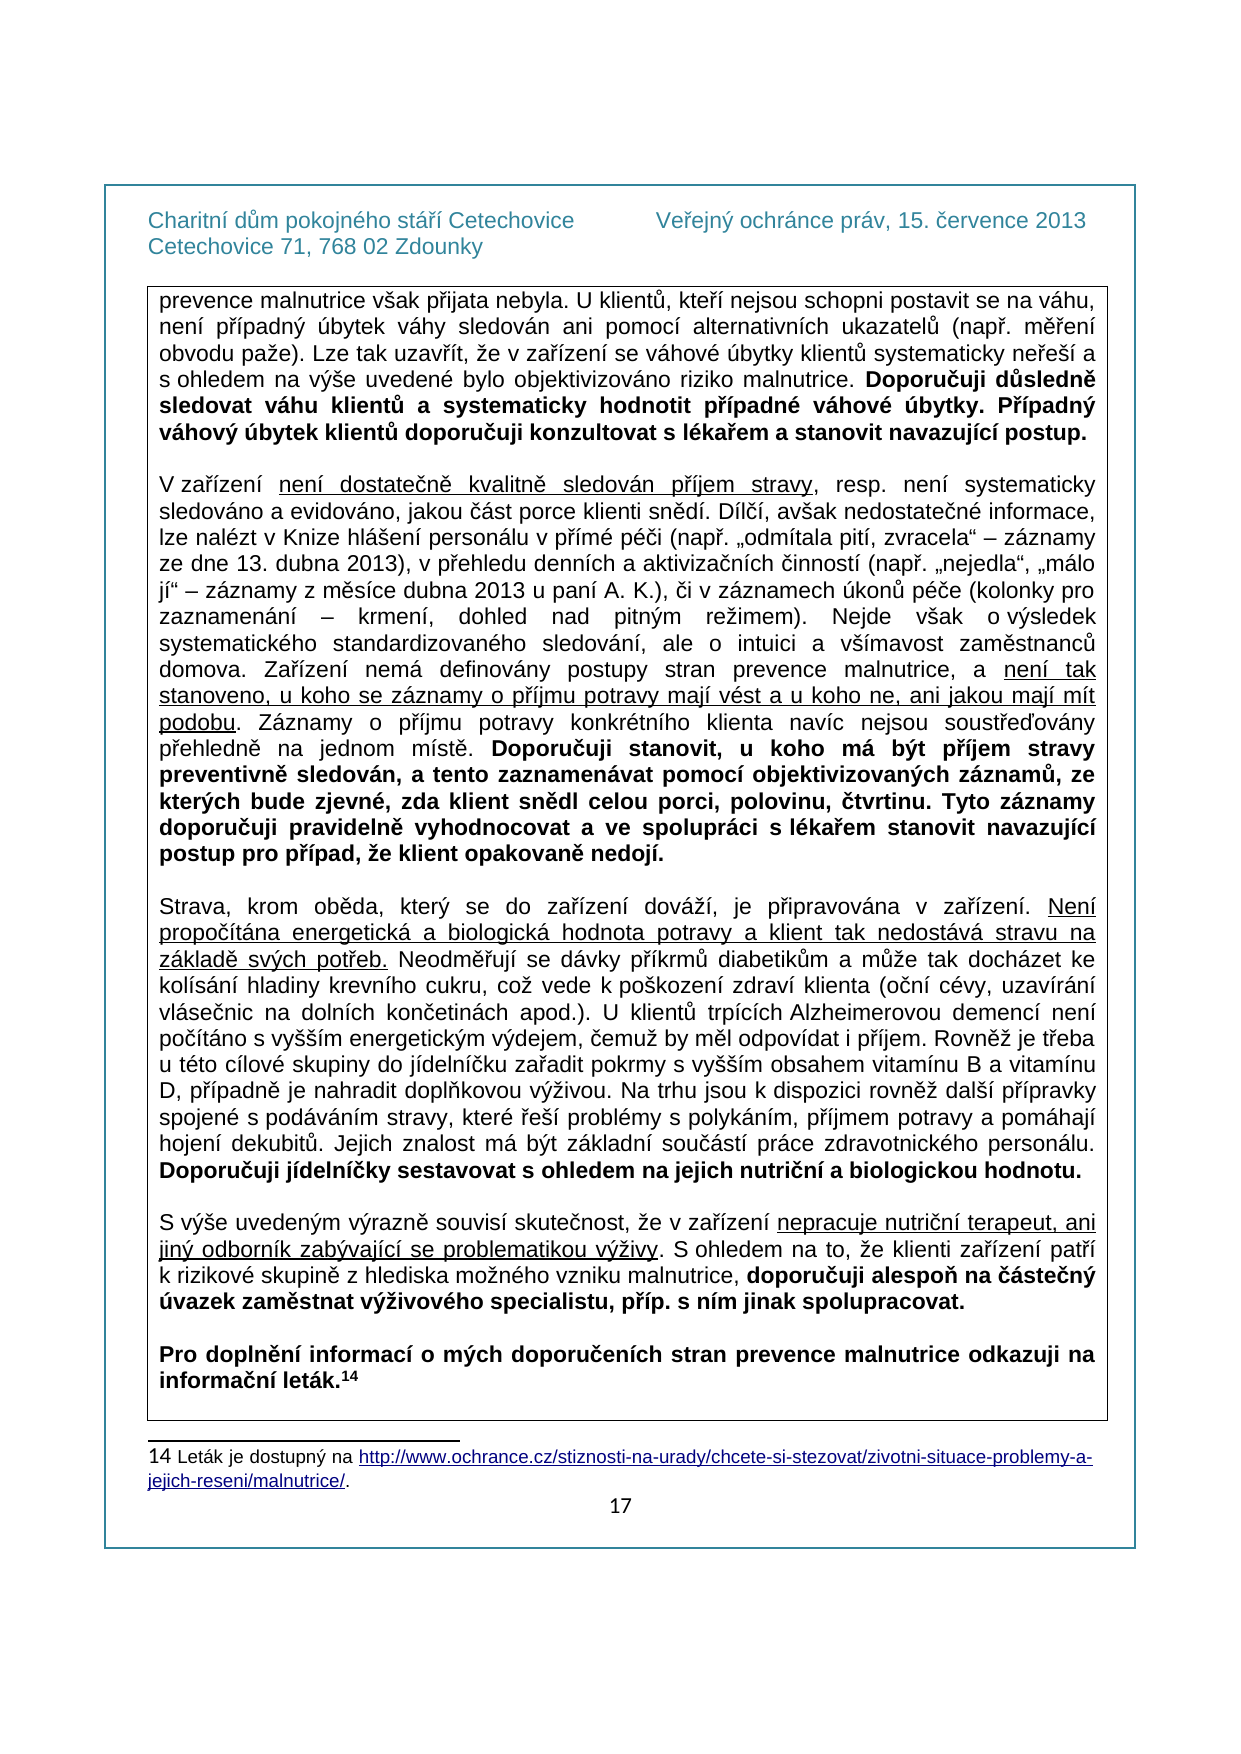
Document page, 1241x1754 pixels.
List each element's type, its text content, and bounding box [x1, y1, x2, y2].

table_cell Ošetřovatelská péče Na základě svých zjištění musím konstatovat, že všeobecné sestry v zařízení nepracují standardním ošetřovatelským procesem, což je pracovní metoda, která má za cíl prevenci, odstranění nebo zmírnění problémů v oblasti potřeb nemocného, a která je pro činnost sestry bez odborného dohledu předpokládána právními předpisy. Ošetřovatelský proces v sobě zahrnuje zhodnocení stavu individuálních potřeb pacienta/klienta nebo skupiny osob, stanovení ošetřovatelských problémů, plánování a realizace ošetřovatelské péče, vyhodnocování účinnosti ošetřovatelské péče a zaznamenávání do zdravotnické dokumentace.,, Pokud v domově není ošetřovatelská péče poskytována dle zásad stanovených pro ošetřovatelský proces, je postupováno nejen v rozporu s právními předpisy, ale takový systém práce představuje riziko špatného zacházení (v citlivých oblastech, jako je neklid, malnutrice, bolest, pády) a hrozbu poškození zdraví klienta – uživatele sociální služby. Doporučuji tedy, aby v zařízení byla ošetřovatelská péče poskytována dle všech pravidel a zásad ošetřovatelského procesu. Dále bylo zjištěno, že vedení zdravotních sester neumí formulovat zadání pro různé aspekty ošetřovatelské péče (sledování příjmu potravy, vážení) a že požadavky na specifickou péči či signály pro ošetřovatelskou péči, které vysílají pracovníci v přímé péči, nejsou dostatečně reflektovány a pracovníkům v přímé péči není poskytována zpětná vazba. Zdravotní sestry rovněž nedostatečně využívají potencionálu pracovníků v přímé péči a nedokážou je vést v rámci ošetřovatelských aspektů jejich práce, kterých je vzhledem ke klientele zařízení skutečně mnoho. Dokumentace Pokud zařízení nepostupuje dle standardního ošetřovatelského procesu, nutně ani ošetřovatelská dokumentace neobsahuje stěžejní záznamy. Ošetřovatelskou dokumentaci tak v zařízení představuje pouze tiskopis základní ošetřovatelské anamnézy a tiskopis „sesterský záznam“, kde jsou zaznamenávány kódy výkonů poskytnuté ošetřovatelské péče pro účely výkazu zdravotní pojišťovně. Další dílčí údaje jsou zaznamenávány do dokumentace lékaře (např. glykémie), která je zdravotním sestrám k dispozici. Jakékoliv jiné informace o zdravotním stavu klienta jsou zaznamenávány pouze v Knize hlášení sester, případně v Knize hlášení pracovníků v přímé péči. Uvedený stav tak neodpovídá nejen právním předpisům, ale ani standardům pro vedení ošetřovatelské dokumentace, neboť informace o zdravotním stavu klienta musí být vedeny v individuální dokumentaci, resp. v samostatné ošetřovatelské dokumentaci, a musí splňovat kritérium konkrétnosti, kontinuity a vyhodnotitelnosti. Doporučuji, aby zařízení vedlo ke každému klientovi, který je příjemcem ošetřovatelské péče, samostatně ošetřovatelskou dokumentaci, jež bude obsahovat ošetřovatelskou anamnézu klienta, ošetřovatelský plán a průběžné záznamy o vývoji zdravotního stavu klienta dle obecně platných standardů pro ošetřovatelskou péči. Určitý přesah do ošetřovatelské dokumentace mají též záznamy v Knize hlášení personálu v přímé péči (např. „odmítala pití, zvracela“ – záznamy ze dne 13. 4. 2013), v přehledu denních a aktivizačních činností (např. „nejedla“, „málo jí“, – záznamy z měsíce dubna 2013 u paní A. K. a v záznamech úkonů péče („krmení, dohled nad pitným režimem“). Tyto záznamy však nemají žádnou vypovídací hodnotu, nejsou objektivizované, a mohou sloužit pouze jako informační podklad pracovníků v přímé péči pro následné upozornění zdravotnických pracovníků. Odraz v systematické ošetřovatelské péči a dokumentaci však dohledat nelze (viz např. téma malnutrice). Správně vedené a průkazné záznamy, jako základní předpoklad poskytování kvalitní péče, mohou v případném sporu pomoci prokázat, zda zařízení poskytovalo klientovi řádnou péči. Mohou také složit jako nástroj kontroly ze strany vedení ohledně poskytování péče klientům. Aby byl personál chráněn pro případ nežádoucích událostí, a rovněž aby se eliminovalo riziko chyb, je nutné stanovit standardizované (tj. ne pouze nahodilé a intuitivní) postupy pro zaznamenávání ošetřovatelské péče (např. dekubity, malnutrice) a průběhu poskytování sociální služby vůbec (pobyt na vzduchu, podávání stravy, hygiena apod.). O jednotlivých tématech pojednávám dále. Rovněž je třeba mít na paměti, že informace o zdravotním stavu klientů jsou dle zákona o ochraně osobních údajů citlivými údaji a veškeré materiály, kde se informace o zdravotním stavu klientů nachází, je nezbytné řádně zabezpečit. Je nutno tak přijmout taková opatření, která zabrání neoprávněnému nebo nahodilému přístupu k osobním údajům, jejich změně, zničení či ztrátě (viz § 13 cit. zákona). Tato opatření je třeba přijmout jak ve vztahu k aktuálně používané zdravotnické dokumentaci, tak ve vztahu ke starším záznamům o zdravotním stavu klienta. V době návštěvy zařízení byly již popsané knihy hlášení uloženy v nezamykatelné zásuvce v sesterně, a byly tak de facto neomezeně přístupné, neboť vstup do sesterny měl v době návštěvy veškerý personál v přímé péči. Doporučuji proto stanovit režim nakládání s materiály obsahujícími citlivé a obecně osobní údaje klientů a zajistit jejich řádné zabezpečení v souladu se zákonem o ochraně osobních údajů. Předcházející i následná zjištění svědčí o absenci jednotných postupů (intuitivním a nekoncepčním jednání), které jsou předpokladem k poskytování kvalitní ošetřovatelské péče. Na základě výše uvedeného je tedy nutné zcela revidovat systém práce všeobecných sester v zařízení. Již při nástupu klienta do zařízení provést zhodnocení bio-psycho-sociální potřeb a potencionálních problémů a využít je nejen, řekněme, na úseku sociálním, jako se tomu děje nyní, ale i zdravotním. Zhodnocení bude východiskem pro stanovení ošetřovatelské diagnózy a vytvoření plánu ošetřovatelské péče u těch klientů, kde je to vzhledem k jejich zdravotnímu stavu potřeba. A dále pokračovat způsobem ošetřovatelského procesu. Klientela zařízení je natolik ošetřovatelsky náročná, že standardní součástí nastavování individuální ošetřovatelské péče a preventivních opatření bude i počáteční a v indikovaných případech i průběžné testování, např. prostřednictvím běžných hodnotících škál (v zařízeních tohoto typu se standardně používá např. Barthel index – test základních všedních činností, MMSE – test kognitivních funkcí, MNA – malý výživový test, škála MOBID 2 – škála bolesti, test mobility apod.). Prevence malnutrice Někteří klienti domova jsou trvale upoutáni na lůžko, mají omezené komunikační schopnosti, či jsou jinak zcela odkázání na péči personálu zařízení. Ta musí zahrnovat i zajištění základní výživy těchto klientů. Proto se během systematických návštěv zařízení tohoto typu zaměřuji na to, zda si je zařízení vědomo rizik spojených s malnutricí a zda má nastavený systém prevence tak, aby se vzniku malnutrice zabránilo. Přestože klientela zařízení vzhledem ke svému zdravotnímu stavu a komunikačním schopnostem patří k rizikové z hlediska možnosti vzniku malnutrice, není systematicky řešena prevence. Při příjmu nových klientů není prováděn nutriční screening, není zjišťována výška, není vyhodnocován body mass index (BMI). Nejsou vyhodnocována rizika malnutrice, která ve svém důsledku ovlivňují další sféry života klienta, potažmo oblasti péče o klienta (z důvodu úbytku bílkovin je klient ohrožen dekubity, úbytkem svalové hmoty je klient náchylnější k infekcím apod.). V průběhu poskytování služby jsou klienti dle informací zaměstnanců zařízení váženi každý měsíc. Nicméně v měsíci březnu a dubnu 2013 nebylo dle dokumentace zváženo 11 klientů. U osmi klientů nebyl uveden žádný údaj o váze počínaje listopadem 2012. Z klientů, u kterých nebyla zjišťována váha, měli např. paní G. a pan O. v polovině měsíce dubna průjmy, což s ohledem na jejich stav značí závažné riziko ohrožení zdravotního stavu a sledování jejich hmotnosti by mělo být samozřejmostí. U paní J. lze ze záznamů vysledovat váhový úbytek od měsíce února do dubna 2013 pět kilogramů. Žádná zvláštní opatření stran prevence malnutrice však přijata nebyla. U klientů, kteří nejsou schopni postavit se na váhu, není případný úbytek váhy sledován ani pomocí alternativních ukazatelů (např. měření obvodu paže). Lze tak uzavřít, že v zařízení se váhové úbytky klientů systematicky neřeší a s ohledem na výše uvedené bylo objektivizováno riziko malnutrice. Doporučuji důsledně sledovat váhu klientů a systematicky hodnotit případné váhové úbytky. Případný váhový úbytek klientů doporučuji konzultovat s lékařem a stanovit navazující postup. V zařízení není dostatečně kvalitně sledován příjem stravy, resp. není systematicky sledováno a evidováno, jakou část porce klienti snědí. Dílčí, avšak nedostatečné informace, lze nalézt v Knize hlášení personálu v přímé péči (např. „odmítala pití, zvracela“ – záznamy ze dne 13. dubna 2013), v přehledu denních a aktivizačních činností (např. „nejedla“, „málo jí“ – záznamy z měsíce dubna 2013 u paní A. K.), či v záznamech úkonů péče (kolonky pro zaznamenání – krmení, dohled nad pitným režimem). Nejde však o výsledek systematického standardizovaného sledování, ale o intuici a všímavost zaměstnanců domova. Zařízení nemá definovány postupy stran prevence malnutrice, a není tak stanoveno, u koho se záznamy o příjmu potravy mají vést a u koho ne, ani jakou mají mít podobu. Záznamy o příjmu potravy konkrétního klienta navíc nejsou soustřeďovány přehledně na jednom místě. Doporučuji stanovit, u koho má být příjem stravy preventivně sledován, a tento zaznamenávat pomocí objektivizovaných záznamů, ze kterých bude zjevné, zda klient snědl celou porci, polovinu, čtvrtinu. Tyto záznamy doporučuji pravidelně vyhodnocovat a ve spolupráci s lékařem stanovit navazující postup pro případ, že klient opakovaně nedojí. Strava, krom oběda, který se do zařízení dováží, je připravována v zařízení. Není propočítána energetická a biologická hodnota potravy a klient tak nedostává stravu na základě svých potřeb. Neodměřují se dávky příkrmů diabetikům a může tak docházet ke kolísání hladiny krevního cukru, což vede k poškození zdraví klienta (oční cévy, uzavírání vlásečnic na dolních končetinách apod.). U klientů trpících Alzheimerovou demencí není počítáno s vyšším energetickým výdejem, čemuž by měl odpovídat i příjem. Rovněž je třeba u této cílové skupiny do jídelníčku zařadit pokrmy s vyšším obsahem vitamínu B a vitamínu D, případně je nahradit doplňkovou výživou. Na trhu jsou k dispozici rovněž další přípravky spojené s podáváním stravy, které řeší problémy s polykáním, příjmem potravy a pomáhají hojení dekubitů. Jejich znalost má být základní součástí práce zdravotnického personálu. Doporučuji jídelníčky sestavovat s ohledem na jejich nutriční a biologickou hodnotu. S výše uvedeným výrazně souvisí skutečnost, že v zařízení nepracuje nutriční terapeut, ani jiný odborník zabývající se problematikou výživy. S ohledem na to, že klienti zařízení patří k rizikové skupině z hlediska možného vzniku malnutrice, doporučuji alespoň na částečný úvazek zaměstnat výživového specialistu, příp. s ním jinak spolupracovat. Pro doplnění informací o mých doporučeních stran prevence malnutrice odkazuji na informační leták. V zařízení není systematicky sledován příjem tekutin. V dokumentaci je sice požíván termín „zavodňována“, příp. „pila málo“, nicméně tyto záznamy nemají žádnou vypovídací hodnotu. Z takto vedené evidence není vůbec zřejmé, kolik tekutin klient za 24 hodin vypil. Není rovněž stanoveno, u koho mají být tekutiny (příjem, případně i výdej) sledovány. Opět se jedná o nestandardizované postupy, které není možné zpětně kontrolovat a ověřit tak jejich správnost. U osob trpících syndromem demence je přitom nutné dbát na pitný režim a mapování příjmu tekutin by proto mělo být u nich samozřejmostí. Nemocní nemají pocit žízně a tekutiny je tak nutné stále aktivně nabízet. Doporučuji ve spolupráci s lékařem stanovit, u kterých klientů má být sledován příjem tekutin, a určit, kolik tekutin má klient za den přijmout a tyto informace zaznamenat do osobní dokumentace klienta. Seznam těchto klientů doporučuji v písemné podobě zpřístupnit personálu v přímé péči. Dále doporučuji stanovit postupy a zodpovědnost za podávání tekutin klientům, kteří se nejsou schopni napít sami. Příjem tekutin doporučuji sledovat pomocí objektivizovaných ukazatelů, například ráno připravit tekutiny do nádoby s odměrkou, aby bylo večer možné přesně stanovit, kolik tekutin klient vypil. Ke sledování příjmu stravy či tekutin lze používat formulářové archy, kde stačí množství přijaté stravy či tekutin zaznamenat zaškrtnutím vhodného políčka. Formuláře jsou umístěny na pokoji klienta. Personálu tak tyto záznamy zaberou minimum času. Ke sledování příjmu stravy či tekutin u pacientů v riziku malnutrice a dehydratace doporučuji využívat záznamové archy, z kterých bude zjevné, kdo z personálu záznam učinil. Podávání stravy Během systematické návštěvy bylo také sledováno podávání stravy klientům, kteří se sami nenajedí. V první řadě bych chtěl ocenit skutečnost, že naprostá většina klientů se stravuje v jídelně. Pouze ti, kteří si to přejí, nebo kterým to aktuální zdravotní stav neumožňuje, se stravují na pokojích. Dále bych chtěl vyzdvihnout skutečnost, že je vyčleněn dostatek času na podávání, resp. konzumaci stravy. Některým klientům je třeba s podáním stravy dopomoci a jsou krmeni. Pozorováním bylo zjištěno, že (ne ve všech případech) pracovníci domova krmili klienty vestoje, což není vhodné. V případě sledování podávání stravy imobilní klientce bylo zjištěno, že ta nebyla dostatečně připravena k příjmu stravy, neboť neseděla v lůžku (pouze zvýšená zádová část lůžka) a neměla zapřeny dolní končetiny. Ke zvýšení standardu poskytované péče doporučuji instruovat personál v přímé péči tak, aby se pracovník podávající stravu nacházel ve stejné výškové úrovni jako klient, a klienta na podání stravy řádně připravil (informace o podávaném jídle, poloha klienta apod.). Některým klientům, kteří nejsou schopni stravu sami pokousat, je jídlo mechanicky upravováno (kousky, mletí), mj. je v zařízení podávána také mixována strava. V miskách jsou pak smíchány všechny složky mixovaného jídla dohromady. Takto upravená strava působí značně neesteticky, nechutně a nemůže klientovi přinést žádný požitek. Doporučuji stravu nemixovat, ale mlít, drtit, případně krájet. Doporučuji takto upravovat jednotlivé složky stravy zvlášť. Pokyn ohledně úpravy stravy vysílá do kuchyně pracovník v přímé péči. V dokumentaci klientů údaj o úpravě stravy úplně chybí. Forma stravy tak není stanovena na základě průkazného a odůvodněného zhodnocení, či metodického vedení. Doporučuji zaznamenat rozhodnutí o mechanické úpravě stravy v dokumentaci klientů (např. v nutričním plánu) tak, aby bylo patrné, kdo toto rozhodnutí přijal, kdy a jaké byly důvody. Podávání léků Léky jsou uloženy v uzamykatelné lékové skříni v sesterně, ve které jsou stále klíče. Mezi sesternou a místností pracovníků v přímé péči je průchod, který nebyl během návštěvy uzavřen. Přístup pracovníků v přímé péče k léčivům tak nebyl zamezen. Přístupné jsou jak léky klientů, tak léky osob již zemřelých, které zařízení i nadále uchovává. Doporučuji zamezit možnosti manipulace nezdravotnického personálu s léky a neindikované léky zlikvidovat. Zdravotní sestry připravují tabletové léky dle elektronického dokumentu uloženého v počítači, vždy tak, že postupují dle otevřeného dokumentu na monitoru. Taková příprava však skýtá velké riziko chyby, ať už co se týče nechtěné úpravy el. dokumentu, či omylu v rámci samotné přípravy léků. Netabletové léky jsou podávány dle rozpisu umístěného na lékovém vozíku, který je však nedatovaný, nepodepsaný a přepisovaný. Dle zjištění při návštěvě nebyl tento rozpis dávkování aktuální (indikace léku Ebixa lékařem byla u paní V. rozdílná), což vrchní sestra reflektovala (měnila rozpis) až v průběhu návštěvy. Rovněž byly v rozpisu netabletových léků nepřesně poznamenány okolnosti podání léku, oproti ordinaci lékaře – např. pí S. měla v rozpisu poznamenáno „dpl“, avšak v el. dokumentu zněla indikace „při stavech, kdy neklid doprovází halucinace, max. 3x denně“. Doporučuji nadále připravovat léky tak, aby bylo minimalizováno riziko chyb, a za tím účelem: zajistit, aby záznam v medikačním listě odpovídal přesnému předpisu lékaře a změny byly prováděny ihned, stanovit, kdo je za záznam do medikačního listu odpovědný, a připravovat medikační listy tak, aby bylo zjevné, kdo je učinil, správnost medikačního listu potvrzovat vrchní sestrou či lékařem, léky připravovat dle medikačního listu, který mají sestry k dispozici v papírové formě, v medikačních listech provádět změny novým záznamem (rovněž autorizovaným) namísto přepisování či retuší. Problémy s přijímáním (polykáním) léků jsou pro osoby trpící demencí typické. Zdravotní sestry proto léky pro většinu klientely drtí. Některé léky však mohou mít po rozdrcení změněný účinek. Dle sdělení vrchní sestry lékaři o drcení léků vědí, avšak toto tvrzení nemá oporu ve zdravotnické dokumentaci. Neexistuje písemný seznam klientů, kterým se mají léky drtit. Doporučuji informovat lékaře o tom, že klient má problém s polykáním léku, a požádat o předepsání léku v jiné formě, je-li to možné. Dále doporučuji konzultovat s lékařem, které léky je možné drtit, a ve vztahu ke konkrétním klientům mít od lékaře písemné stanovisko. Doporučuji vedoucím pracovníkem autorizovaný seznam těchto klientů zpřístupnit sestrám. Drcení léků se týká více uživatelů, avšak pozorováním bylo zjištěno, že hmoždíř, ve kterém se léky drtí, není po každém drcení vyčištěn a dochází tak k nepřípustnému míchání různých léků. Doporučuji tedy, aby po každém rozdrcení léků byla nádoba na drcení dokonale vyčištěna. Samotnému podání drceného léku lze předejít jeho podáním v netabletové formě (kapky), pokud existuje. Fáze demence Osoba trpící syndromem demence v každé z fází onemocnění vyžaduje specifickou péči, kterou by zařízení mělo umět poskytnout. Od fáze demence by se měla odvíjet i náplň dne klienta. Oceňuji, že potřebám klientů je přizpůsoben denní režim (např. stran vstávání klientů) i náplň dne klienta (viz Aktivizace níže). Rovněž činnost patronů (sledování individuálních potřeb, koupání klienta) a forma komunikace s klientem ukazuje, že značná část požadavků na péči o tuto cílovou skupinu již byla v rámci praxe zařízení reflektována. I přesto odkazuji na doporučení České alzheimerovské společnosti „P-PA-IA – podpora a péče lidem postiženým syndromem demence“, jako na zdroj další možné inspirace. Dále doporučuji, aby informace o fázi demence, ve které se člověk trpící tímto onemocněním nachází, byla obsažena v dokumentaci jednotlivých klientů a byla podkladem pro práci personálu s ním. Prevence a ošetřování dekubitů Problematika prevence vzniku dekubitů je v zařízení řešena intuitivně. Není tak znám počet klientů ohrožených dekubitem. Až v situaci, kdy pracovník v přímé péči zpozoruje zčervenalou kůži, informuje o tom zdravotní sestry. Dle názoru přizvané odbornice z praxe se však v takové situaci jedná už o dekubitus 1. stupně. Je tak třeba vytvořit přehled klientů, kteří jsou v riziku dekubitu a nastavit preventivní opatření, které spočívá nejen v polohování (polohovací list v zařízení existuje), ale též identifikovat nutriční potřeby klienta, predilekční místa chránit filmovým krytím a dbát na dostatečný přísun tekutin. Z tohoto důvodu doporučuji zařízení, aby individuálně vyhodnotilo situaci a identifikovalo klienty ohrožené dekubity a přijalo dostatečná preventivní opatření. Ošetřovatelství k tomu nabízí různé pomocné hodnoticí škály. Polohovací list je vhodné doplnit o údaj o množství podaných tekutin (popř. také o údaj o stolici a použitých prostředcích v péči o kůži). V rámci ošetřování dekubitů a chronických ran doporučuji zavést převazový list a stav fotodokumentovat. Ke zvýšení standardu ošetřovatelské péče doporučuji rovněž proškolit zdravotnické pracovníky v kurzu hojení ran. Mikční režim Jedním z projevů demence je inkontinence. Zařízení však může vytvořit (a částečně již vytvořilo) podmínky k tomu, aby inkontinenci klientů zabránilo, resp. ji oddálilo. Personál je navyklý víceméně intuitivně odvádět klienty na WC, přičemž klienti mohou využívat pokojové zvýšené toalety. To je příklad dobré praxe. Na druhou stranu u klientů není zaveden pravidelný mikční režim, není určen stupeň inkontinence a všichni klienti přes den používají inkontinentní pomůcky – plenkové kalhotky, a ti, kteří jsou schopni dojít na WC bez připomínkování, nosí plenkové kalhotky flexi bez lepení. Cílem správné ošetřovatelské péče by mělo být udržet klienta kontinentním, a to díky správnému režimu, včetně režimu mikčního. Klient by měl mít možnost se v cca 2hodinových intervalech (i častěji) vymočit. Takto nastavený režim může minimalizovat spotřebu ochranných pomůcek pro inkontinenci, které pak mohou představovat pouze jakousi pojistku. Je také nutné pátrat po příčině inkontinence a věc konzultovat u gynekologa či urologa, příp. provést kultivační vyšetření moči. K určení vhodné inkontinenční pomůcky doporučuji zavést 3denní mapování výměny inkontinentních pomůcek, kdy je klient po 2 hodinách vysazován na WC a je přikládána vložka, nebo vložná plena. Následně dle protečení lze z průměru určit druh inkontinentní pomůcky v závislosti na stupni inkontinence. Dále doporučuji nepoužívat u chodících klientů plenkové lepící kalhotky, ale vložné pleny s fixačními kalhotkami. Personál v přímé péči by tak měl mít přesné zadání, koho z klientů a jak často vysazovat na (přenosné) WC, či mu pomáhat dojít na toaletu. Komunikační bariéra na straně klienta (klient si neřekne, že potřebuje doprovodit na WC) by obecně vzato neměla být důvodem pro ukončení dopomáhání na toaletu. Mikční režim by měl vycházet z individuálních potřeb každého klienta a měl by mít odraz v dokumentaci klienta. Doporučuji stanovit klientům mikční režim, v jehož rámci bude řešeno, kdo používá inkontinenční pomůcky (pleny a vložky) na noc, kdo i přes den, komu má personál v přímé péči dopomáhat na toaletu a jak často. Sledování bolesti U pacientů s pokročilou demencí není rozpoznání bolesti vždy snadné. Nerozpoznaná a neléčená bolest přitom zásadně zhoršuje kvalitu života klientů. Je zde také velké riziko, že neléčená bolest může být i přehlédnutým signálem závažného onemocnění, které zůstává nepovšimnuto, příp. může vést k poruchám chování a následnému zbytečnému nasazení psychofarmak, neboť klient nedokáže říct, že ho něco bolí. Okolí nicméně chápe obranu nebo nervozitu klienta jako agresi či neklid. V zařízení není zaveden standardizovaný systém pravidelného testování a zaznamenávání bolesti klientů. Pokud o některém z klientů personál ví, že trpí bolestí, jde o výsledek každodenního intuitivního pozorování klientů. Pracovník v přímé péči sám podle citu usuzuje, zda údaj sdělí dále sestře. V tom případě se mu však již nedostane zpětné vazby a neví, jak a jestli byl požadavek vyřešen. Není ani zaznamenávána a vyhodnocována bolest po zavedené léčbě, příp. po zavedeném opatření ke zmírnění bolesti. Doporučuji zavést standardizovaný způsob monitorování bolesti klientů, zejména těch, kteří mají omezené komunikační schopnosti, a pravidelně o průběhu léčby bolesti informovat lékaře. Deprese Depresivní ladění bývá průvodním jevem velké části demencí, zejména demencí vaskulárního typu, a často se za ni zaměňuje pro počáteční příznaky, které jsou podobné. Přitom vhodná medikace může duševní stav nemocného značně zlepšit. V zařízení není systematicky sledováno a aktivně zjišťováno, zda je některý z klientů v depresi. Proto, pokud personál pojímá podezření, že je klient v depresi, je nutné provést příslušné testy (např. geriatrická škála deprese), a pokud to stav klienta plně neumožňuje, je nutné se spolehnout na pozorování atypického chování klienta a věc konzultovat s lékařem. Doporučuji u klientů trpících syndromem demence věnovat zvýšenou pozornost tomu, zda netrpí depresí, a za tím účelem provádět pravidelné testy, či systematicky pozorovat možné příznaky a věc následně konzultovat s lékařem. Obecně ke zvýšení standardu ošetřovatelské péče Dle zjištění mají některé pracovnice v zařízení základní kurz bazální stimulace, avšak s tímto konceptem se nepracuje u žádného uživatele, byť je bazální stimulace u klientů s demencí mj. alternativní metodou komunikace a výborným přístupem ke klientovi v pozdějších fázích demence vůbec. Navrhuji proto zahrnout prvky bazální stimulace do každodenních rutinních úkonů (způsob doteků, práce s lůžkovinami, komunikace), zaučit v tom vyškolenými pracovnicemi i ty, které nebyly v bazální stimulaci proškoleny. Doporučuji tedy, aby metoda bazální stimulace byla v zařízení používána a rozšiřována. Ke zvýšení standardu ošetřovatelské péče doporučuji rovněž proškolit zdravotnické pracovníky v oblasti rehabilitační péče, neboť její provádění může být náplní práce všeobecné sestry. Aktivizace Oceňuji skutečnost, že klienti nezůstávají pouze ve svých pokojích, ale zařízení se snaží zapojit klienty do běžného denního režimu s tím, že jsou vytvořeny podmínky pro pobyt v soukromí pokoje, místnosti, kde je možné trávit volný čas, či místnosti, kde je podávána strava. V době návštěvy – za pěkného počasí – klienti rovněž trávili volný čas na dvoře domova, přičemž zaměstnanci poměrně brilantně a rychle (tj. nezinscenovaně) uskutečnili jejich přesun právě na dvorek. Přesto musím podotknout, že klienti jsou většinu dne stále ve větších skupinách (společenská místnost, jídelna, dvorek), avšak u klientů s demencí je doporučováno pracovat se skupinou nejvýše pěti až šesti klientů, které budou sestaveny na základě znalostí a charakteristiky klientů (koníčky apod.). Smyslem takového postupu je udržení klienta v jeho činorodosti, nikoliv pouze v pasivním přijímání existence okolního společenství. Zaměstnanci Kanceláře si rovněž povšimli, že personál zařízení pravidelně dochází za klienty, kteří jsou s ohledem na svůj zdravotní stav nuceni pobývat v lůžku, přičemž se nejedná pouze o rutinní kontrolu, ale o účelný a smysluplně strávený čas s klientem (zpěv, rozhovor apod.). [148, 287, 1107, 1420]
